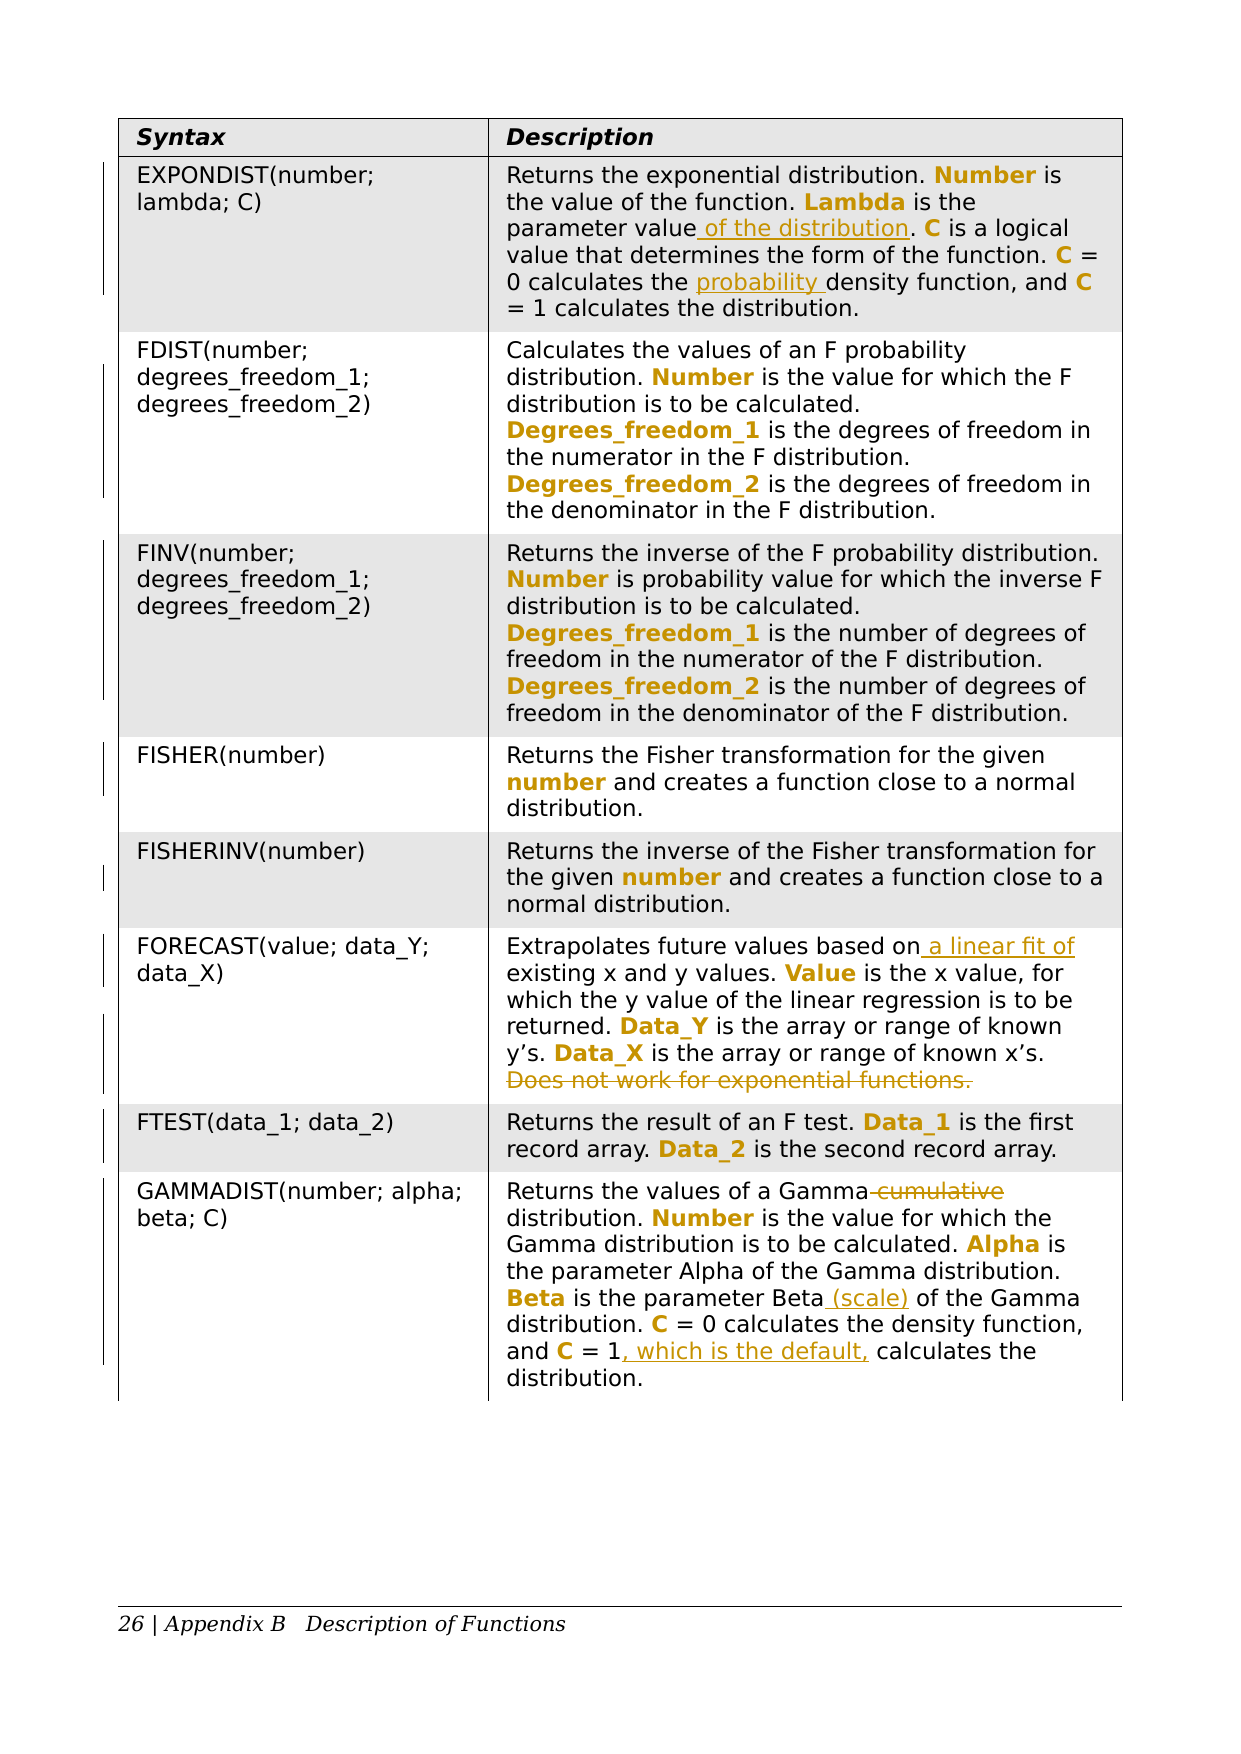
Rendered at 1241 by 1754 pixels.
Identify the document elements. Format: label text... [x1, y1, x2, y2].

table_cell FDIST(number; degrees_freedom_1; degrees_freedom_2) [119, 332, 488, 534]
table_cell Returns the inverse of the F probability distribution. Number is probability value for which the inverse F distribution is to be calculated. Degrees_freedom_1 is the number of degrees of freedom in the numerator of the F distribution. Degrees_freedom_2 is the number of degrees of freedom in the denominator of the F distribution. [489, 534, 1122, 737]
table_cell EXPONDIST(number; lambda; C) [119, 157, 488, 332]
table_cell FISHERINV(number) [119, 832, 488, 928]
table_cell Returns the Fisher transformation for the given number and creates a function close to a normal distribution. [489, 737, 1122, 832]
table_cell FORECAST(value; data_Y; data_X) [119, 928, 488, 1103]
table_cell Returns the result of an F test. Data_1 is the first record array. Data_2 is the second record array. [489, 1104, 1122, 1172]
table_cell Calculates the values of an F probability distribution. Number is the value for which the F distribution is to be calculated. Degrees_freedom_1 is the degrees of freedom in the numerator in the F distribution. Degrees_freedom_2 is the degrees of freedom in the denominator in the F distribution. [489, 332, 1122, 534]
table_cell GAMMADIST(number; alpha; beta; C) [119, 1173, 488, 1401]
table_cell FTEST(data_1; data_2) [119, 1104, 488, 1172]
table_cell Returns the values of a Gamma distribution. Number is the value for which the Gamma distribution is to be calculated. Alpha is the parameter Alpha of the Gamma distribution. Beta is the parameter Beta (scale) of the Gamma distribution. C = 0 calculates the density function, and C = 1, which is the default, calculates the distribution. [489, 1173, 1122, 1401]
table_cell FINV(number; degrees_freedom_1; degrees_freedom_2) [119, 534, 488, 737]
table_cell Returns the inverse of the Fisher transformation for the given number and creates a function close to a normal distribution. [489, 832, 1122, 928]
table_cell FISHER(number) [119, 737, 488, 832]
table_header Syntax [119, 119, 488, 156]
table_header Description [489, 119, 1122, 156]
table_cell Extrapolates future values based on a linear fit of existing x and y values. Value is the x value, for which the y value of the linear regression is to be returned. Data_Y is the array or range of known y’s. Data_X is the array or range of known x’s. [489, 928, 1122, 1103]
table_cell Returns the exponential distribution. Number is the value of the function. Lambda is the parameter value of the distribution. C is a logical value that determines the form of the function. C = 0 calculates the probability density function, and C = 1 calculates the distribution. [489, 157, 1122, 332]
